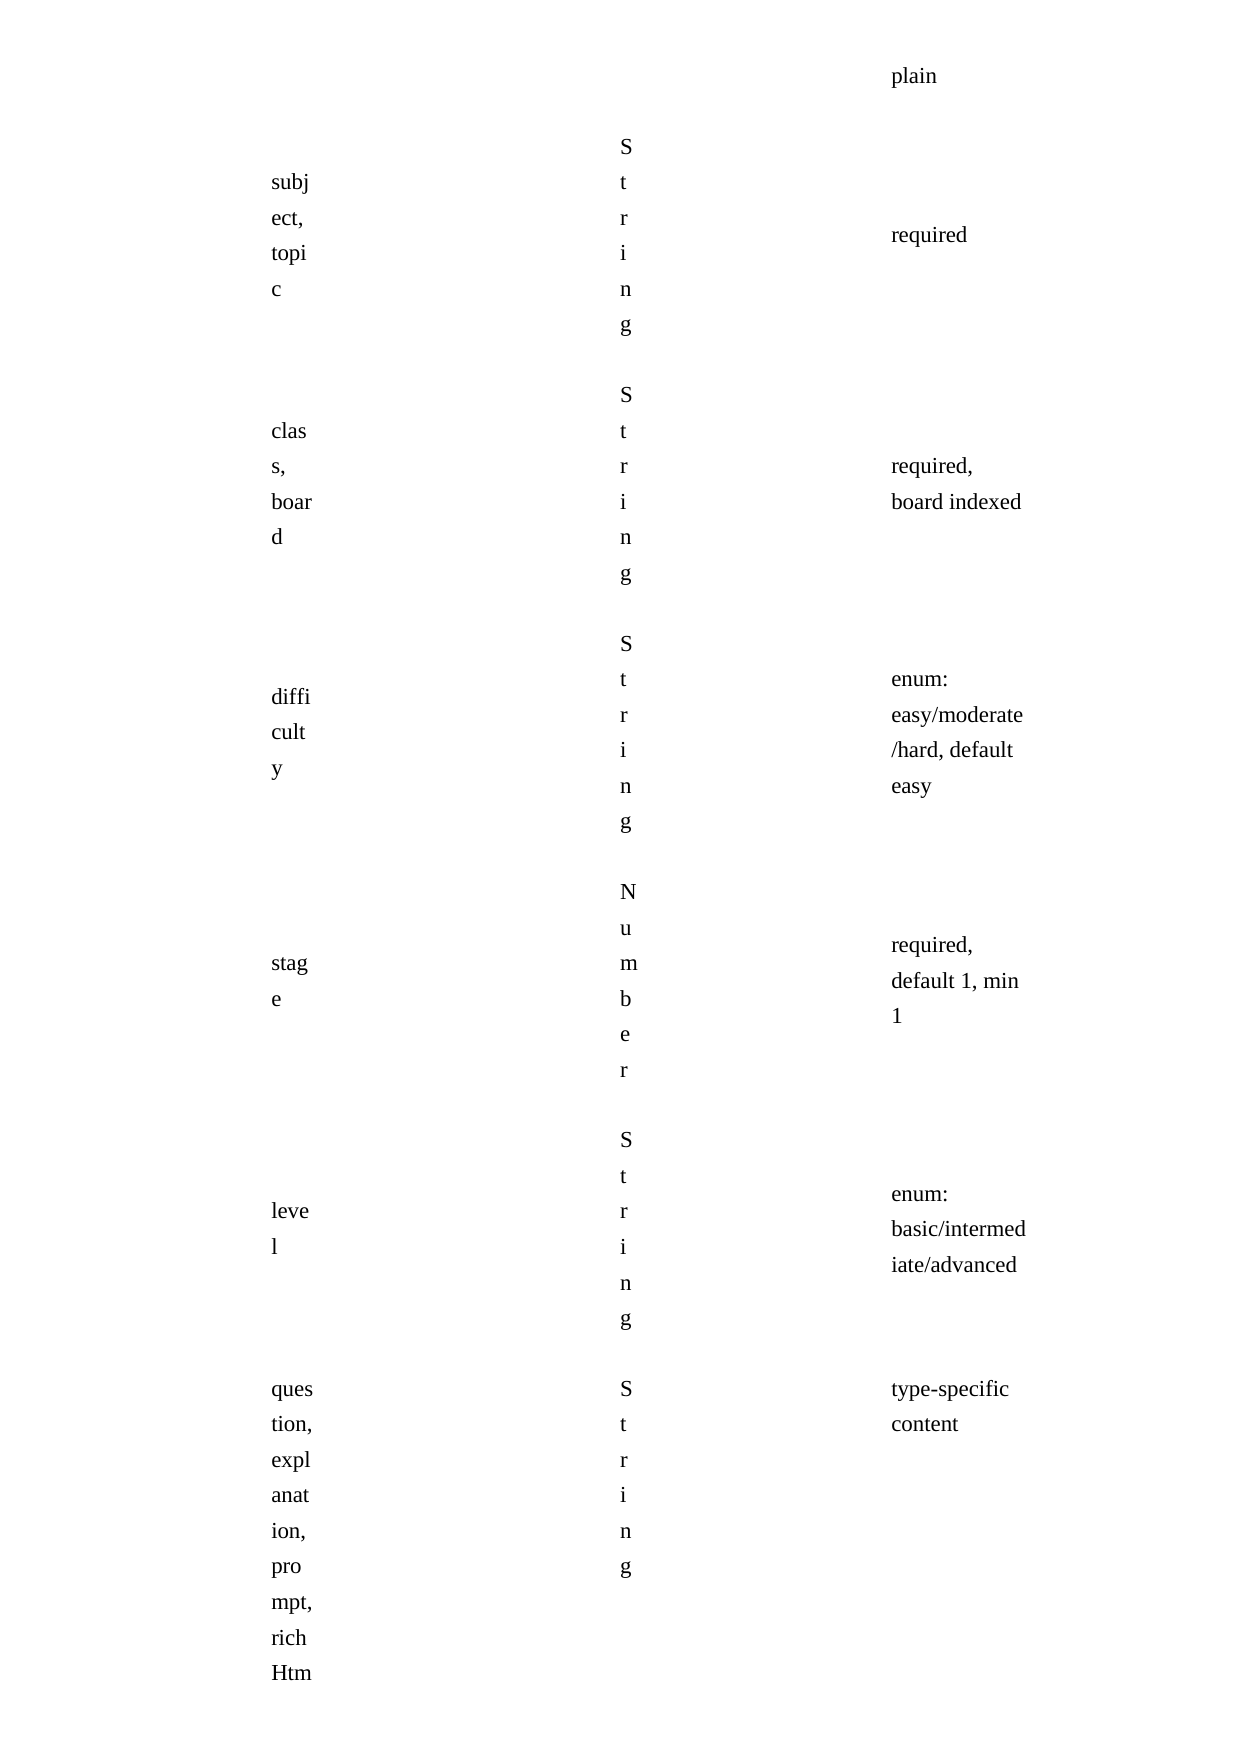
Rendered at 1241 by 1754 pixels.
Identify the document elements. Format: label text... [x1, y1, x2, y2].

table_cell String [467, 1124, 738, 1372]
table_cell String [467, 1372, 738, 1688]
table_cell required, default 1, min 1 [738, 875, 1181, 1124]
table_cell enum: basic/intermediate/advanced [738, 1124, 1181, 1372]
table_cell [467, 59, 738, 130]
table_cell required, board indexed [738, 378, 1181, 627]
table_cell String [467, 130, 738, 378]
table_cell question, explanation, prompt, richHtm [118, 1372, 467, 1688]
table_cell level [118, 1124, 467, 1372]
table_cell required [738, 130, 1181, 378]
table_cell class, board [118, 378, 467, 627]
table_cell difficulty [118, 627, 467, 875]
table_cell String [467, 378, 738, 627]
table_cell Number [467, 875, 738, 1124]
table_cell type-specific content [738, 1372, 1181, 1688]
table_cell stage [118, 875, 467, 1124]
table_cell String [467, 627, 738, 875]
table_cell subject, topic [118, 130, 467, 378]
table_cell enum: easy/moderate/hard, default easy [738, 627, 1181, 875]
table_cell [118, 59, 467, 130]
table_cell plain [738, 59, 1181, 130]
